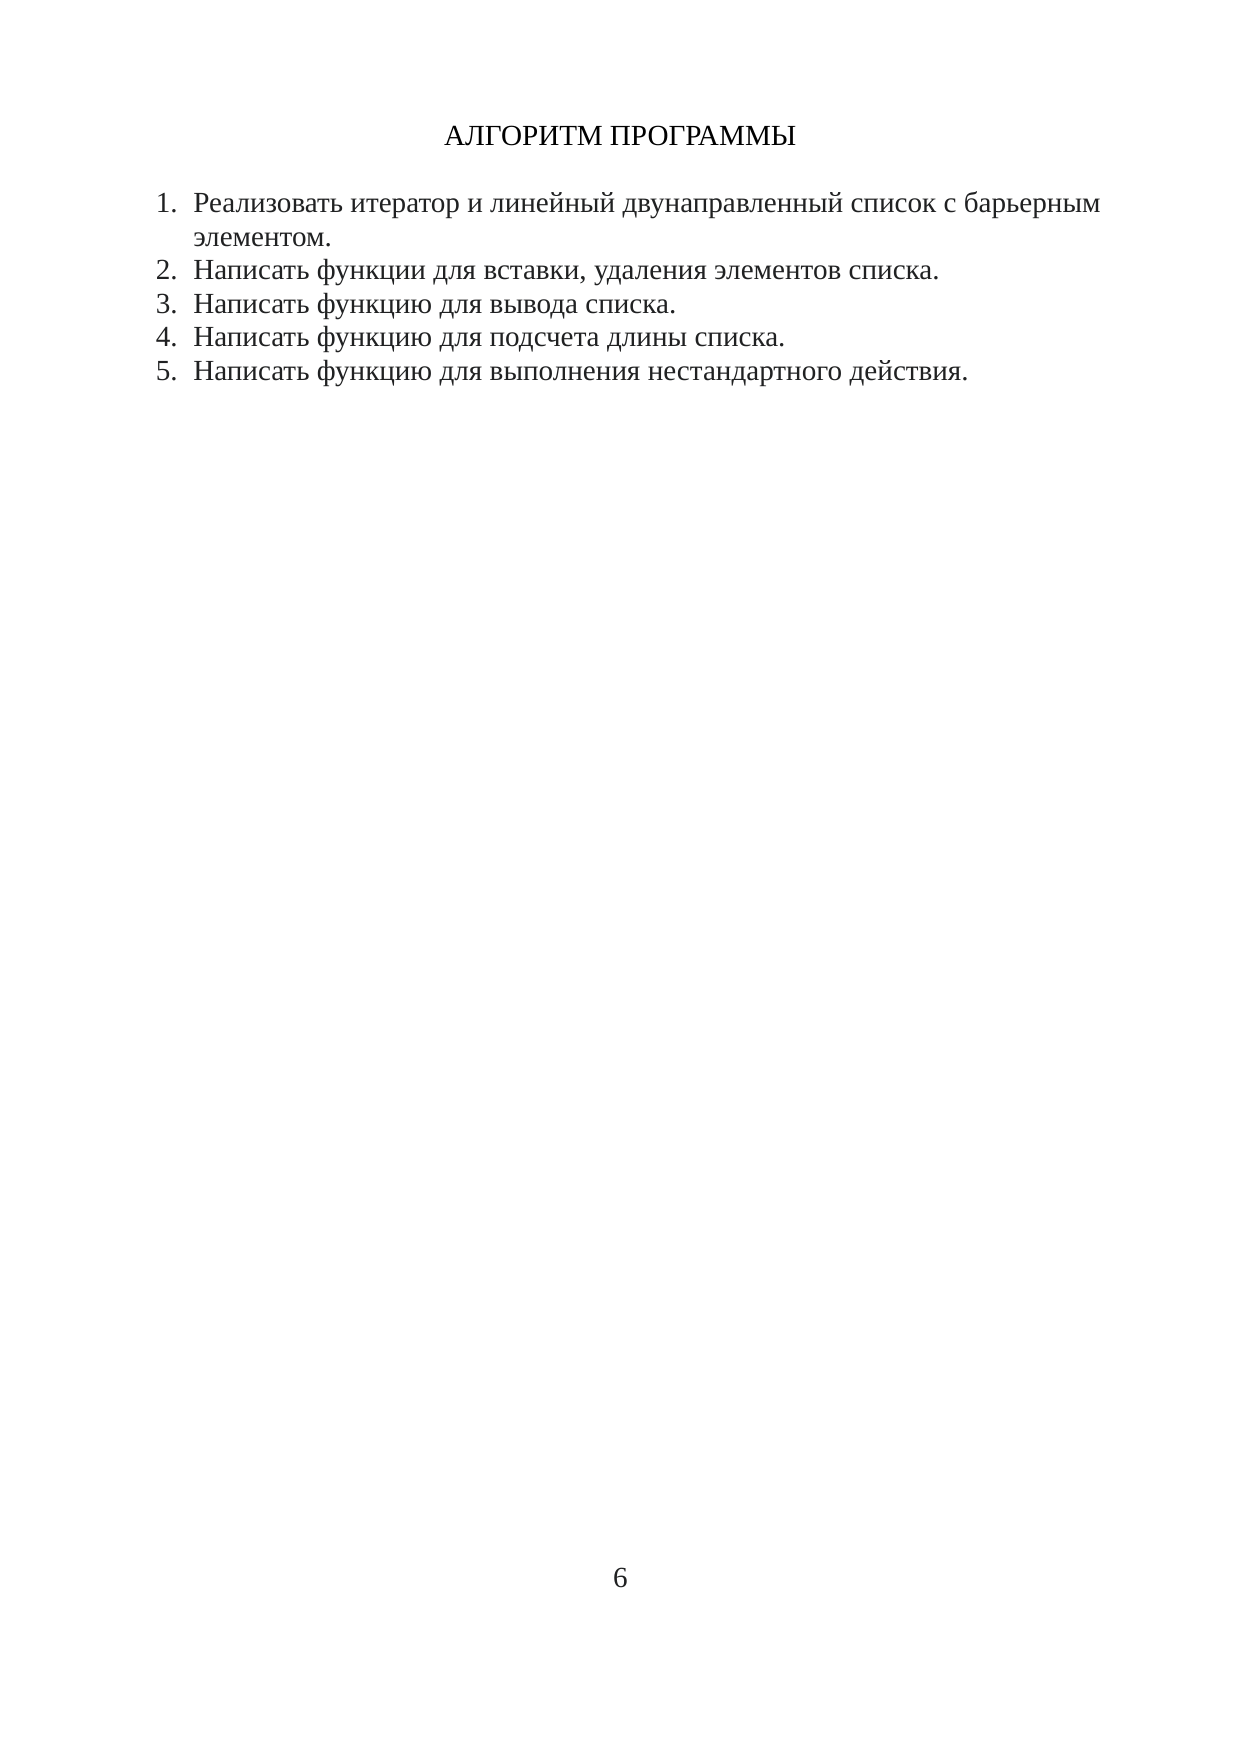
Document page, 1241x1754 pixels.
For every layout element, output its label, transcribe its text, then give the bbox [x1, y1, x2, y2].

text АЛГОРИТМ ПРОГРАММЫ [118, 118, 1122, 152]
list Написать функцию для вывода списка. [156, 286, 1122, 319]
list Написать функцию для подсчета длины списка. [156, 319, 1122, 353]
list Написать функции для вставки, удаления элементов списка. [156, 252, 1122, 286]
list Написать функцию для выполнения нестандартного действия. [156, 353, 1122, 386]
text 6 [118, 1560, 1122, 1594]
list Реализовать итератор и линейный двунаправленный список с барьерным элементом. [156, 185, 1122, 252]
